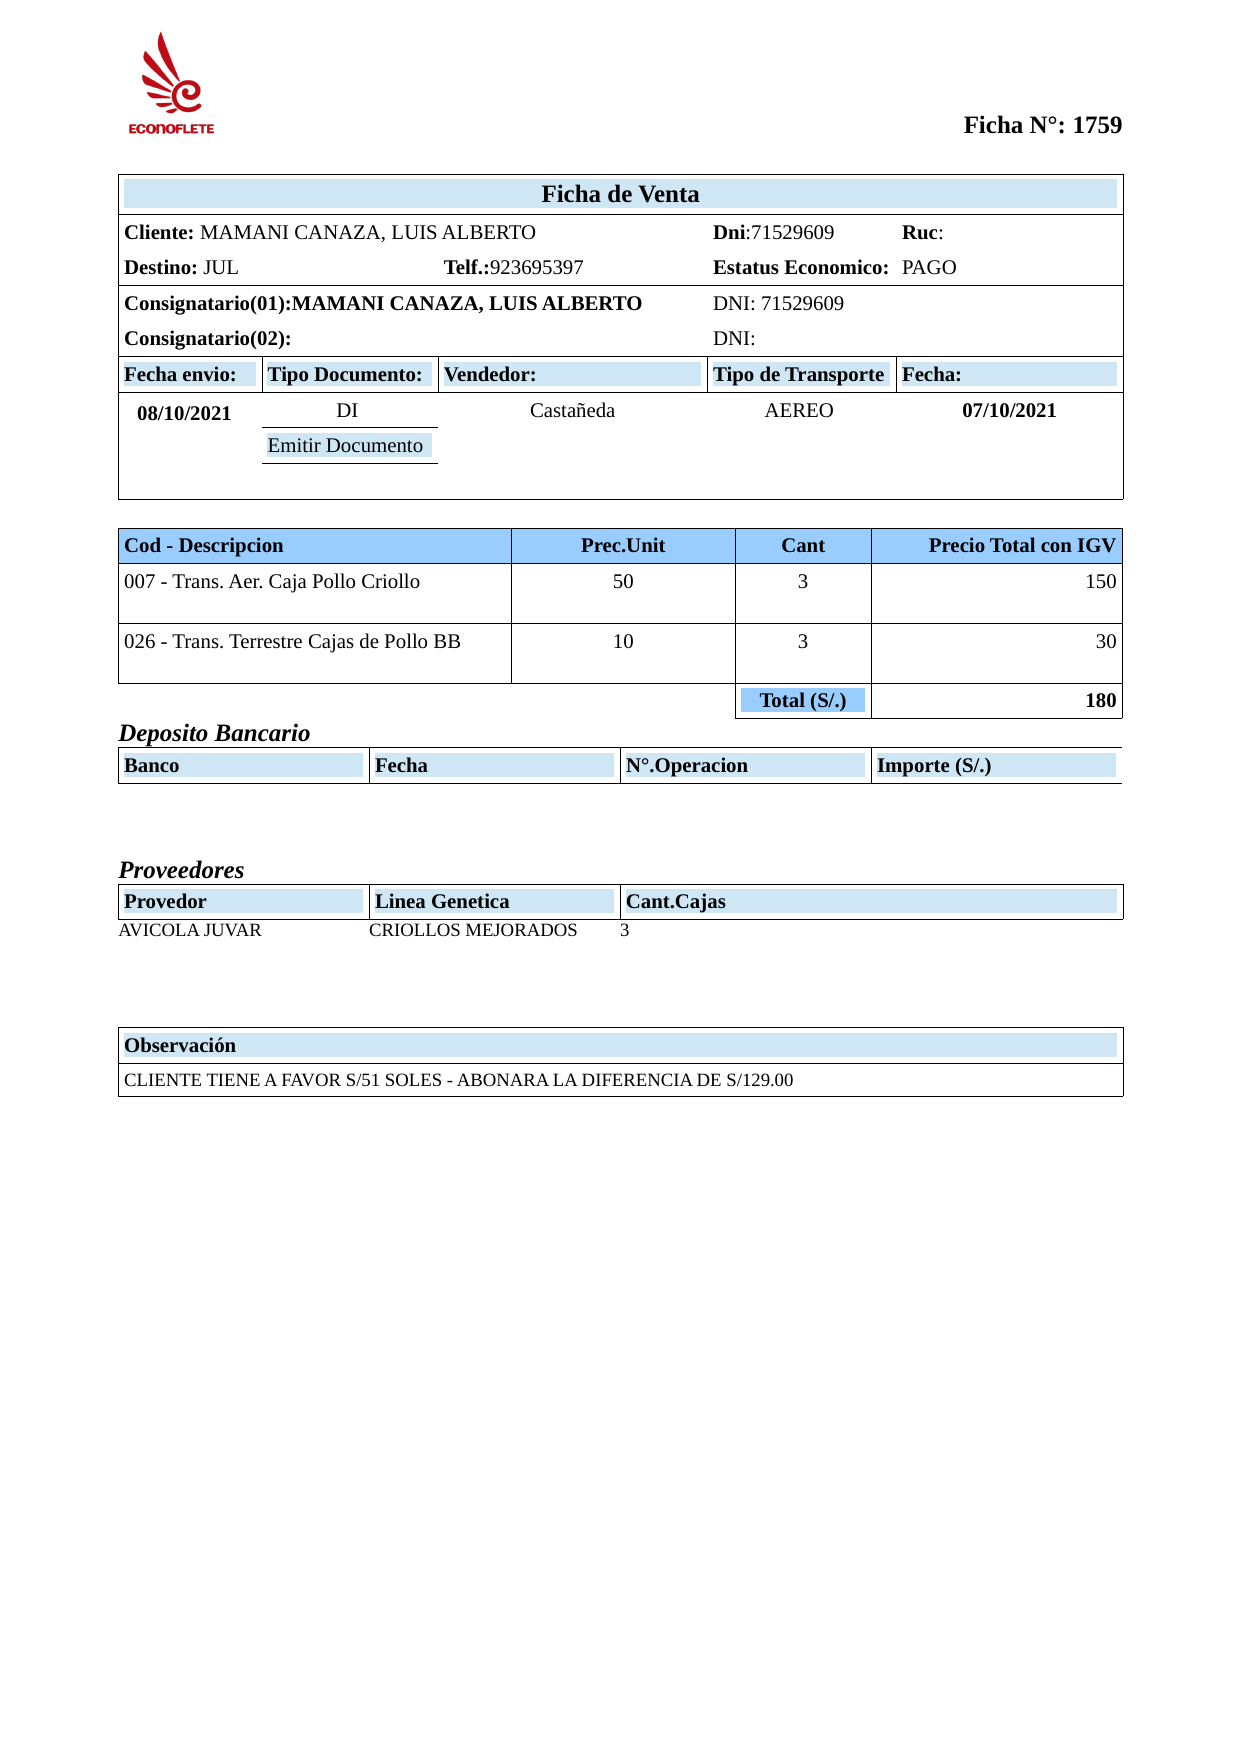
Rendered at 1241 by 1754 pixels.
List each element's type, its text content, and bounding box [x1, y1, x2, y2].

table_header Ficha de Venta [119, 175, 1123, 214]
table_cell [118, 784, 369, 807]
table_cell Fecha envio: [119, 357, 262, 392]
table_cell Emitir Documento [262, 428, 438, 463]
table_header Cant.Cajas [621, 885, 1123, 919]
table_cell 3 [736, 564, 871, 623]
table_header Prec.Unit [512, 529, 735, 563]
table_cell Ruc: [896, 215, 1123, 249]
table_cell [871, 807, 1122, 831]
table_cell Consignatario(02): [119, 321, 707, 356]
text Proveedores [118, 855, 1122, 883]
table_header Provedor [119, 885, 369, 919]
table_cell [369, 784, 620, 807]
table_cell 08/10/2021 [119, 393, 262, 498]
table_cell Fecha: [897, 357, 1123, 392]
table_cell Tipo de Transporte [708, 357, 896, 392]
table_cell Dni:71529609 [707, 215, 896, 249]
table_cell [118, 684, 511, 718]
table_cell [369, 963, 620, 984]
table_cell PAGO [896, 249, 1123, 285]
table_cell AEREO [707, 393, 896, 498]
table_cell 026 - Trans. Terrestre Cajas de Pollo BB [119, 624, 511, 682]
table_cell [871, 831, 1122, 855]
table_cell [620, 831, 871, 855]
table_cell [620, 963, 1123, 984]
table_header Cant [736, 529, 871, 563]
table_cell Consignatario(01):MAMANI CANAZA, LUIS ALBERTO [119, 286, 707, 321]
table_cell [118, 984, 369, 1006]
table_cell [369, 941, 620, 962]
table_cell 150 [872, 564, 1122, 623]
table_cell AVICOLA JUVAR [118, 920, 369, 941]
table_cell [369, 807, 620, 831]
table_cell [369, 831, 620, 855]
table_cell [511, 684, 735, 718]
picture [118, 31, 225, 134]
table_cell Estatus Economico: [707, 249, 896, 285]
table_header Precio Total con IGV [872, 529, 1122, 563]
table_header Linea Genetica [370, 885, 620, 919]
table_header Banco [119, 748, 369, 782]
table_cell [118, 831, 369, 855]
table_cell [620, 807, 871, 831]
table_cell [871, 784, 1122, 807]
table_cell [620, 941, 1123, 962]
table_cell 07/10/2021 [896, 393, 1123, 498]
table_cell 50 [512, 564, 735, 623]
table_header Observación [119, 1028, 1123, 1063]
table_cell DNI: [707, 321, 1123, 356]
table_cell 3 [736, 624, 871, 682]
table_cell [620, 1006, 1123, 1027]
table_cell CRIOLLOS MEJORADOS [369, 920, 620, 941]
table_cell [369, 1006, 620, 1027]
table_cell [262, 464, 438, 498]
table_cell Telf.:923695397 [438, 249, 707, 285]
table_cell Tipo Documento: [263, 357, 438, 392]
table_cell [620, 984, 1123, 1006]
table_header Importe (S/.) [872, 748, 1122, 782]
text Deposito Bancario [118, 718, 1122, 747]
table_header Fecha [370, 748, 620, 782]
table_cell [620, 784, 871, 807]
table_cell Destino: JUL [119, 249, 438, 285]
table_cell DNI: 71529609 [707, 286, 1123, 321]
table_cell [118, 963, 369, 984]
table_cell [118, 807, 369, 831]
table_cell 007 - Trans. Aer. Caja Pollo Criollo [119, 564, 511, 623]
table_cell CLIENTE TIENE A FAVOR S/51 SOLES - ABONARA LA DIFERENCIA DE S/129.00 [119, 1064, 1123, 1096]
table_cell 3 [620, 920, 1123, 941]
table_cell 30 [872, 624, 1122, 682]
table_cell Castañeda [438, 393, 707, 498]
table_cell Cliente: MAMANI CANAZA, LUIS ALBERTO [119, 215, 707, 249]
table_cell [118, 1006, 369, 1027]
table_cell 10 [512, 624, 735, 682]
table_cell [118, 941, 369, 962]
table_cell 180 [872, 684, 1122, 718]
table_cell DI [262, 393, 438, 427]
table_cell Vendedor: [439, 357, 707, 392]
table_cell [369, 984, 620, 1006]
table_cell Total (S/.) [736, 684, 871, 718]
table_header N°.Operacion [621, 748, 871, 782]
table_header Cod - Descripcion [119, 529, 511, 563]
